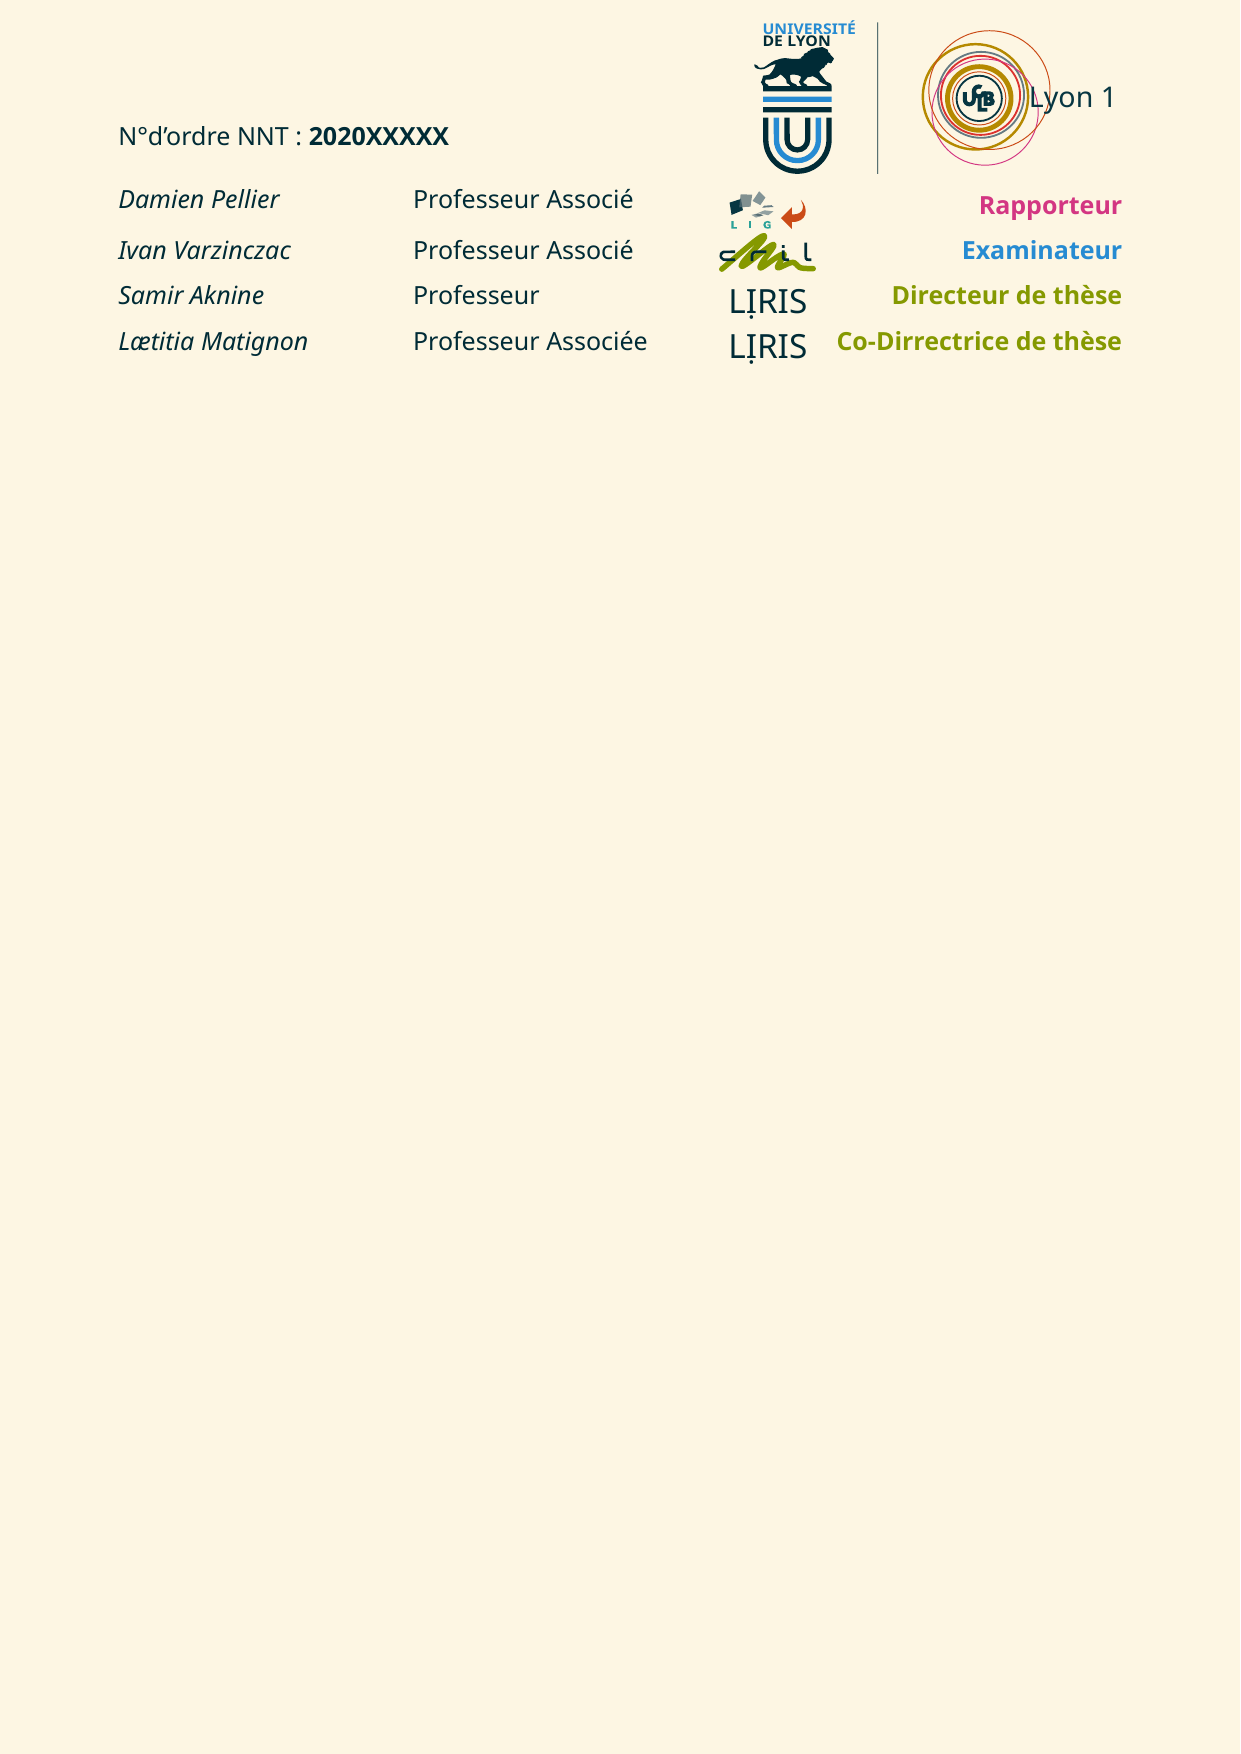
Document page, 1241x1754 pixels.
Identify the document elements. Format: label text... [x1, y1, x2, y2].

table_cell Ivan Varzinczac [118, 233, 413, 278]
table_cell Co-Dirrectrice de thèse [826, 323, 1122, 369]
table_cell Rapporteur [826, 182, 1122, 233]
table_cell Professeur Associée [413, 323, 709, 369]
table_cell [723, 254, 734, 258]
table_cell Lætitia Matignon [118, 323, 413, 369]
table_cell Samir Aknine [118, 278, 413, 323]
table_cell Damien Pellier [118, 182, 413, 233]
table_cell [709, 233, 826, 278]
table_cell LỊRIS [709, 278, 826, 323]
table_cell Examinateur [826, 233, 1122, 278]
table_cell Professeur Associé [413, 182, 709, 233]
table_cell LỊRIS [709, 323, 826, 369]
table_cell Professeur [413, 278, 709, 323]
table_cell [709, 182, 826, 233]
table_cell Directeur de thèse [826, 278, 1122, 323]
table_cell Professeur Associé [413, 233, 709, 278]
